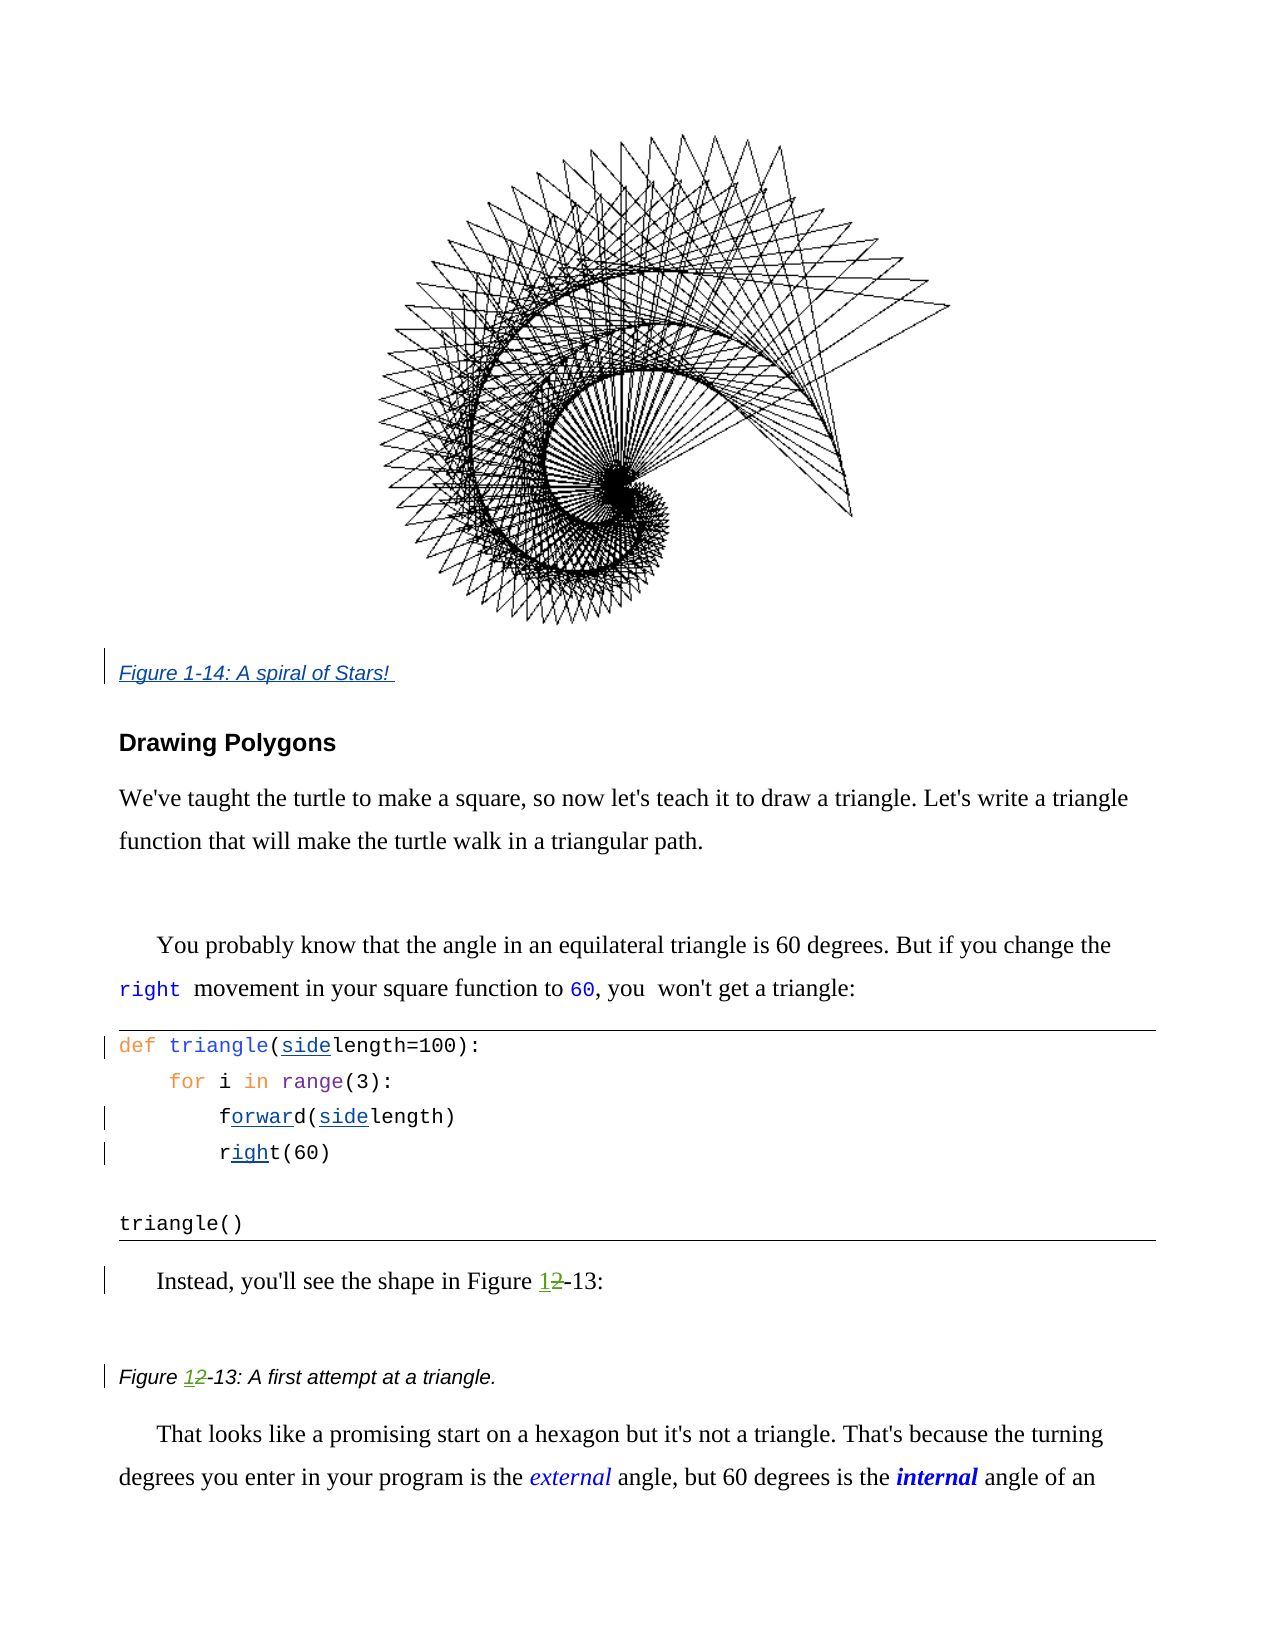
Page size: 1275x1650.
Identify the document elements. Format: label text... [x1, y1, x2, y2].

text Drawing Polygons [118, 727, 1156, 756]
text right(60) [118, 1142, 1156, 1165]
picture [311, 118, 964, 649]
text You probably know that the angle in an equilateral triangle is 60 degrees. But if you change the right movement in your square function to 60, you won't get a triangle: [118, 930, 1156, 1003]
text for i in range(3): [118, 1071, 1156, 1094]
text forward(sidelength) [118, 1106, 1156, 1130]
text triangle() [118, 1213, 1156, 1241]
text Instead, you'll see the shape in Figure 1-13: [118, 1266, 1156, 1294]
text We've taught the turtle to make a square, so now let's teach it to draw a triangle. Let's write a triangle function that will make the turtle walk in a triangular path. [118, 783, 1156, 855]
text Figure 1-13: A first attempt at a triangle. [118, 1364, 1156, 1388]
text def triangle(sidelength=100): [118, 1031, 1156, 1059]
text That looks like a promising start on a hexagon but it's not a triangle. That's because the turning degrees you enter in your program is the external angle, but 60 degrees is the internal angle of an [118, 1419, 1156, 1491]
text Figure 1-14: A spiral of Stars! [118, 118, 1156, 684]
